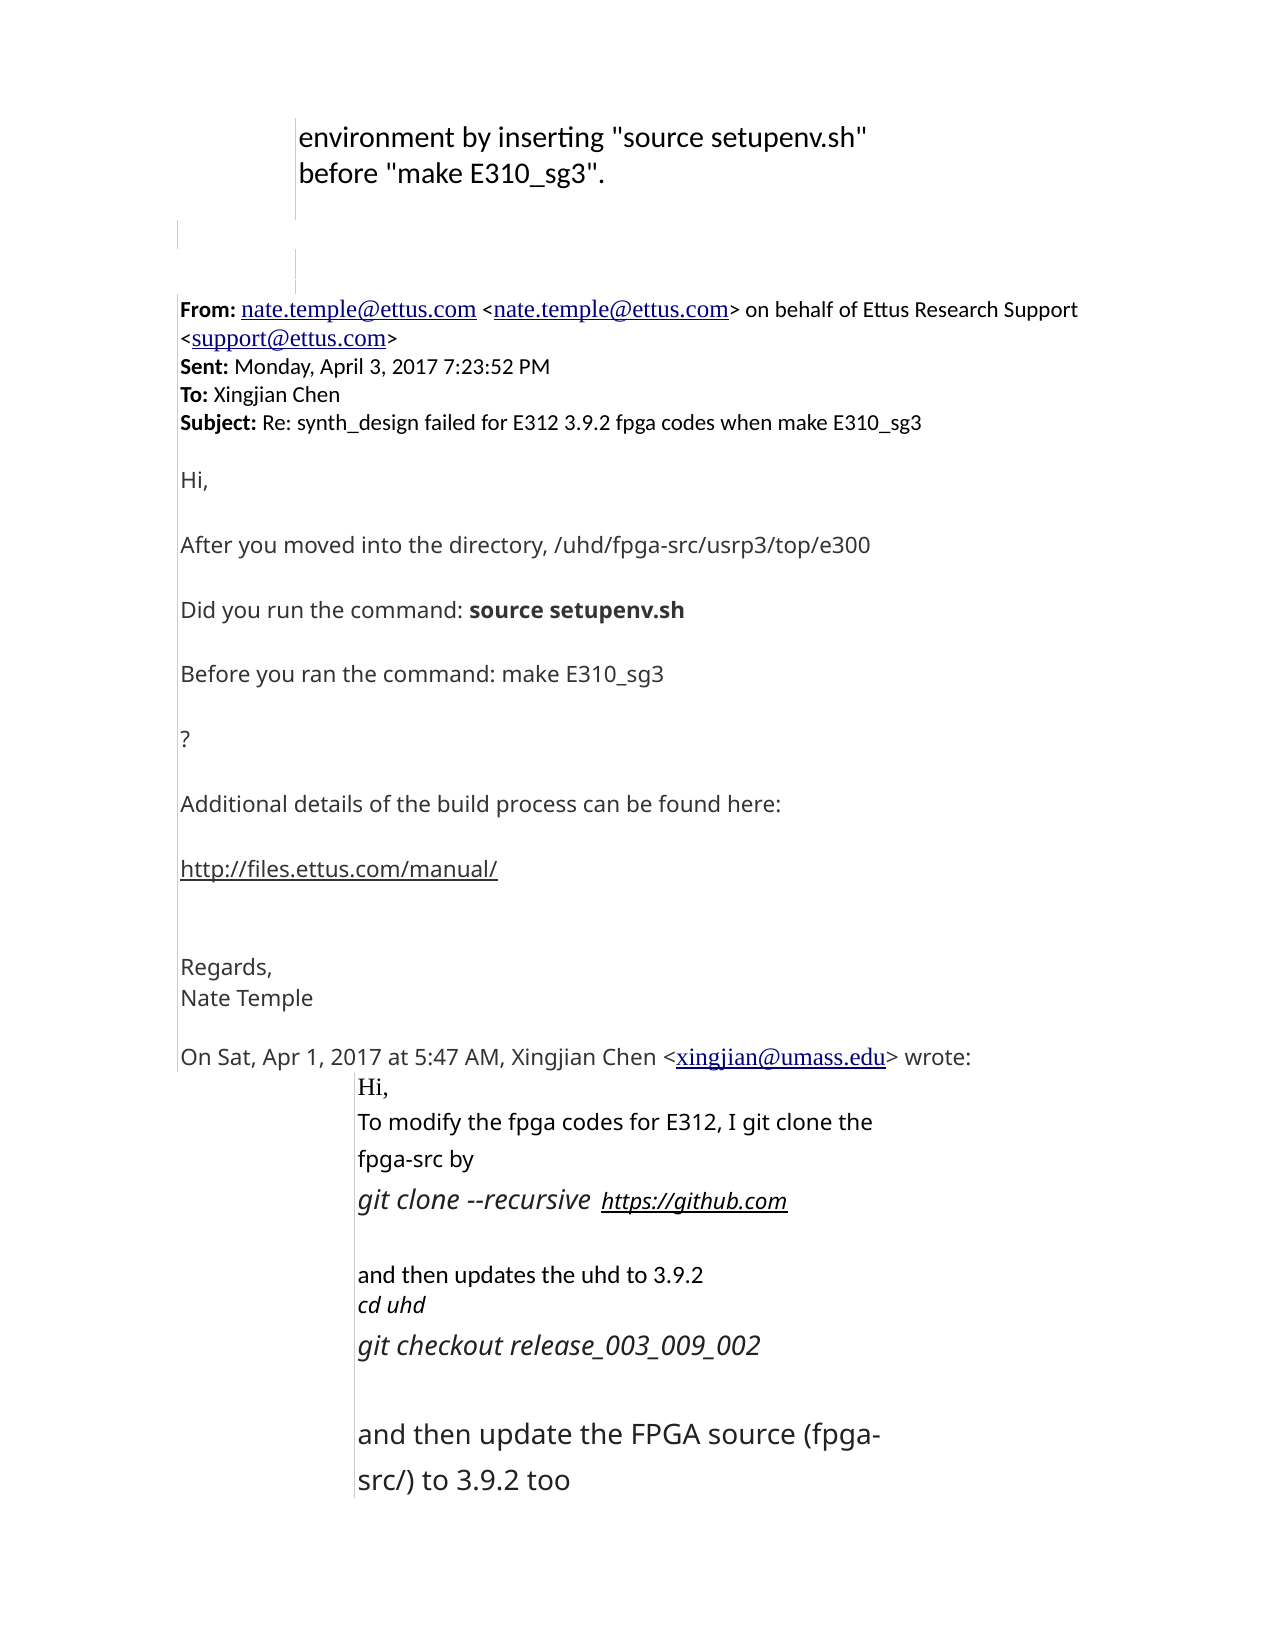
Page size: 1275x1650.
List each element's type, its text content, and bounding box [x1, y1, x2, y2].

text http://files.ettus.com/manual/ [178, 853, 1098, 883]
text and then updates the uhd to 3.9.2 [355, 1259, 921, 1289]
text ­cd uhd [355, 1289, 921, 1320]
text Regards, [178, 952, 1098, 982]
text before "make E310_sg3". [296, 155, 980, 191]
text ? [178, 723, 1098, 754]
text environment by inserting "source setupenv.sh" [296, 118, 980, 155]
text Did you run the command: source setupenv.sh [178, 594, 1098, 625]
text Additional details of the build process can be found here: [178, 788, 1098, 819]
text To modify the fpga codes for E312, I git clone the fpga-src by [355, 1107, 921, 1174]
text From: nate.temple@ettus.com <nate.temple@ettus.com> on behalf of Ettus Research Support <support@ettus.com> Sent: Monday, April 3, 2017 7:23:52 PM To: Xingjian Chen Subject: Re: synth_design failed for E312 3.9.2 fpga codes when make E310_sg3 [178, 294, 1098, 436]
text Nate Temple [178, 982, 1098, 1013]
text Hi, [178, 465, 1098, 495]
text After you moved into the directory, /uhd/fpga-src/usrp3/top/e300 [178, 529, 1098, 560]
text Before you ran the command: make E310_sg3 [178, 659, 1098, 689]
text Hi, [355, 1072, 921, 1101]
text On Sat, Apr 1, 2017 at 5:47 AM, Xingjian Chen <xingjian@umass.edu> wrote: [178, 1042, 1098, 1072]
text and then update the FPGA source (fpga-src/) to 3.9.2 too [355, 1414, 921, 1498]
text git checkout release_003_009_002 [355, 1326, 921, 1363]
text git clone --recursive https://github.com [355, 1180, 921, 1217]
